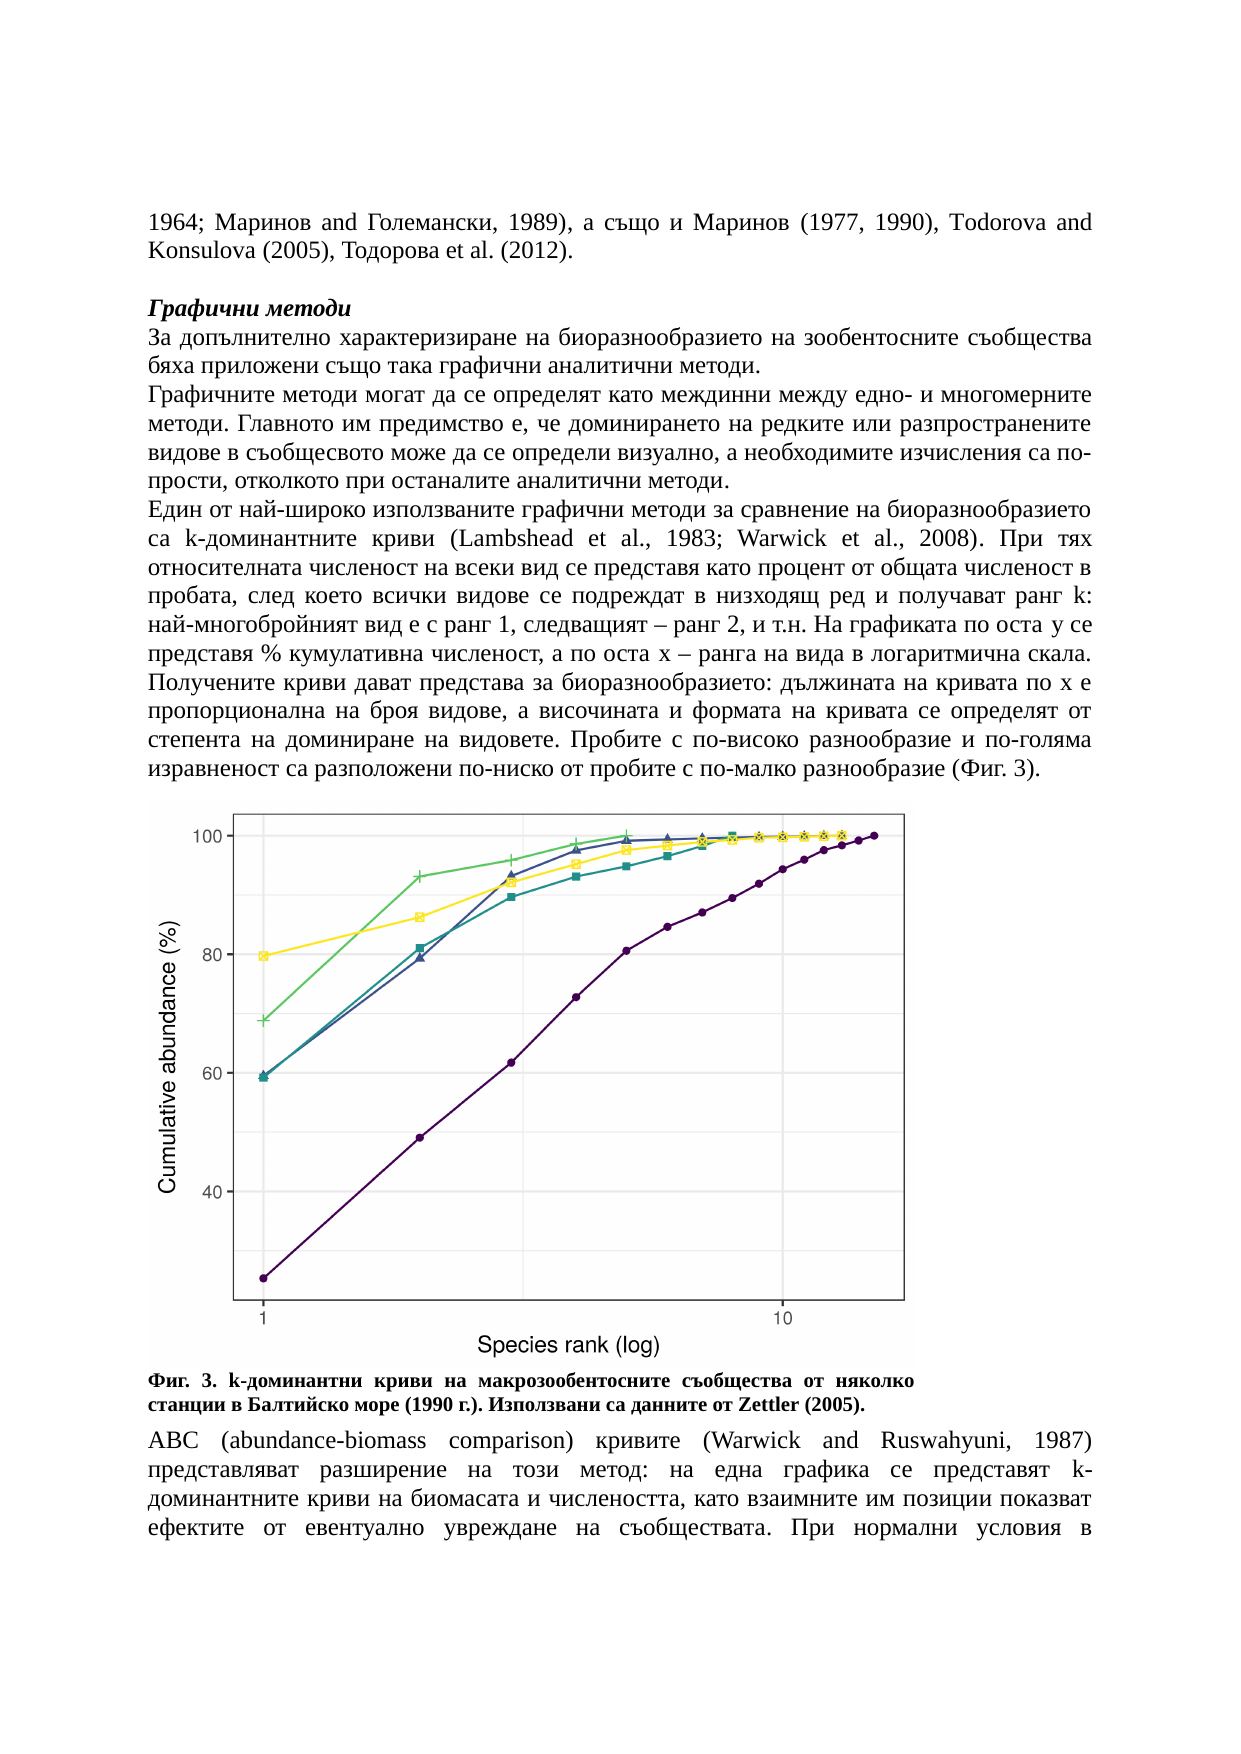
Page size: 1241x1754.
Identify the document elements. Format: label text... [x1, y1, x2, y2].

text За допълнително характеризиране на биоразнообразието на зообентосните съобщества бяха приложени също така графични аналитични методи. [148, 322, 1093, 379]
text 1964; Маринов and Големански, 1989), а също и Маринов (1977, 1990), Todorova and Konsulova (2005), Тодорова et al. (2012). [148, 207, 1093, 264]
text Един от най-широко използваните графични методи за сравнение на биоразнообразието са k-доминантните криви (Lambshead et al., 1983; Warwick et al., 2008). При тях относителната численост на всеки вид се представя като процент от общата численост в пробата, след което всички видове се подреждат в низходящ ред и получават ранг k: най-многобройният вид е с ранг 1, следващият – ранг 2, и т.н. На графиката по оста y се представя % кумулативна численост, а по оста x – ранга на вида в логаритмична скала. Получените криви дават представа за биоразнообразието: дължината на кривата по х е пропорционална на броя видове, а височината и формата на кривата се определят от степента на доминиране на видовете. Пробите с по-високо разнообразие и по-голяма изравненост са разположени по-ниско от пробите с по-малко разнообразие (Фиг. 3). [148, 494, 1093, 782]
picture [147, 802, 916, 1369]
text Графични методи [148, 293, 1093, 322]
text ABC (abundance-biomass comparison) кривите (Warwick and Ruswahyuni, 1987) представляват разширение на този метод: на една графика се представят k-доминантните криви на биомасата и числеността, като взаимните им позиции показват ефектите от евентуално увреждане на съобществата. При нормални условия в [148, 1425, 1093, 1540]
text Фиг. 3. k-доминантни криви на макрозообентосните съобщества от няколко станции в Балтийско море (1990 г.). Използвани са данните от Zettler (2005). [148, 1369, 915, 1416]
text Графичните методи могат да се определят като междинни между едно- и многомерните методи. Главното им предимство е, че доминирането на редките или разпространените видове в съобщесвото може да се определи визуално, а необходимите изчисления са по-прости, отколкото при останалите аналитични методи. [148, 379, 1093, 494]
